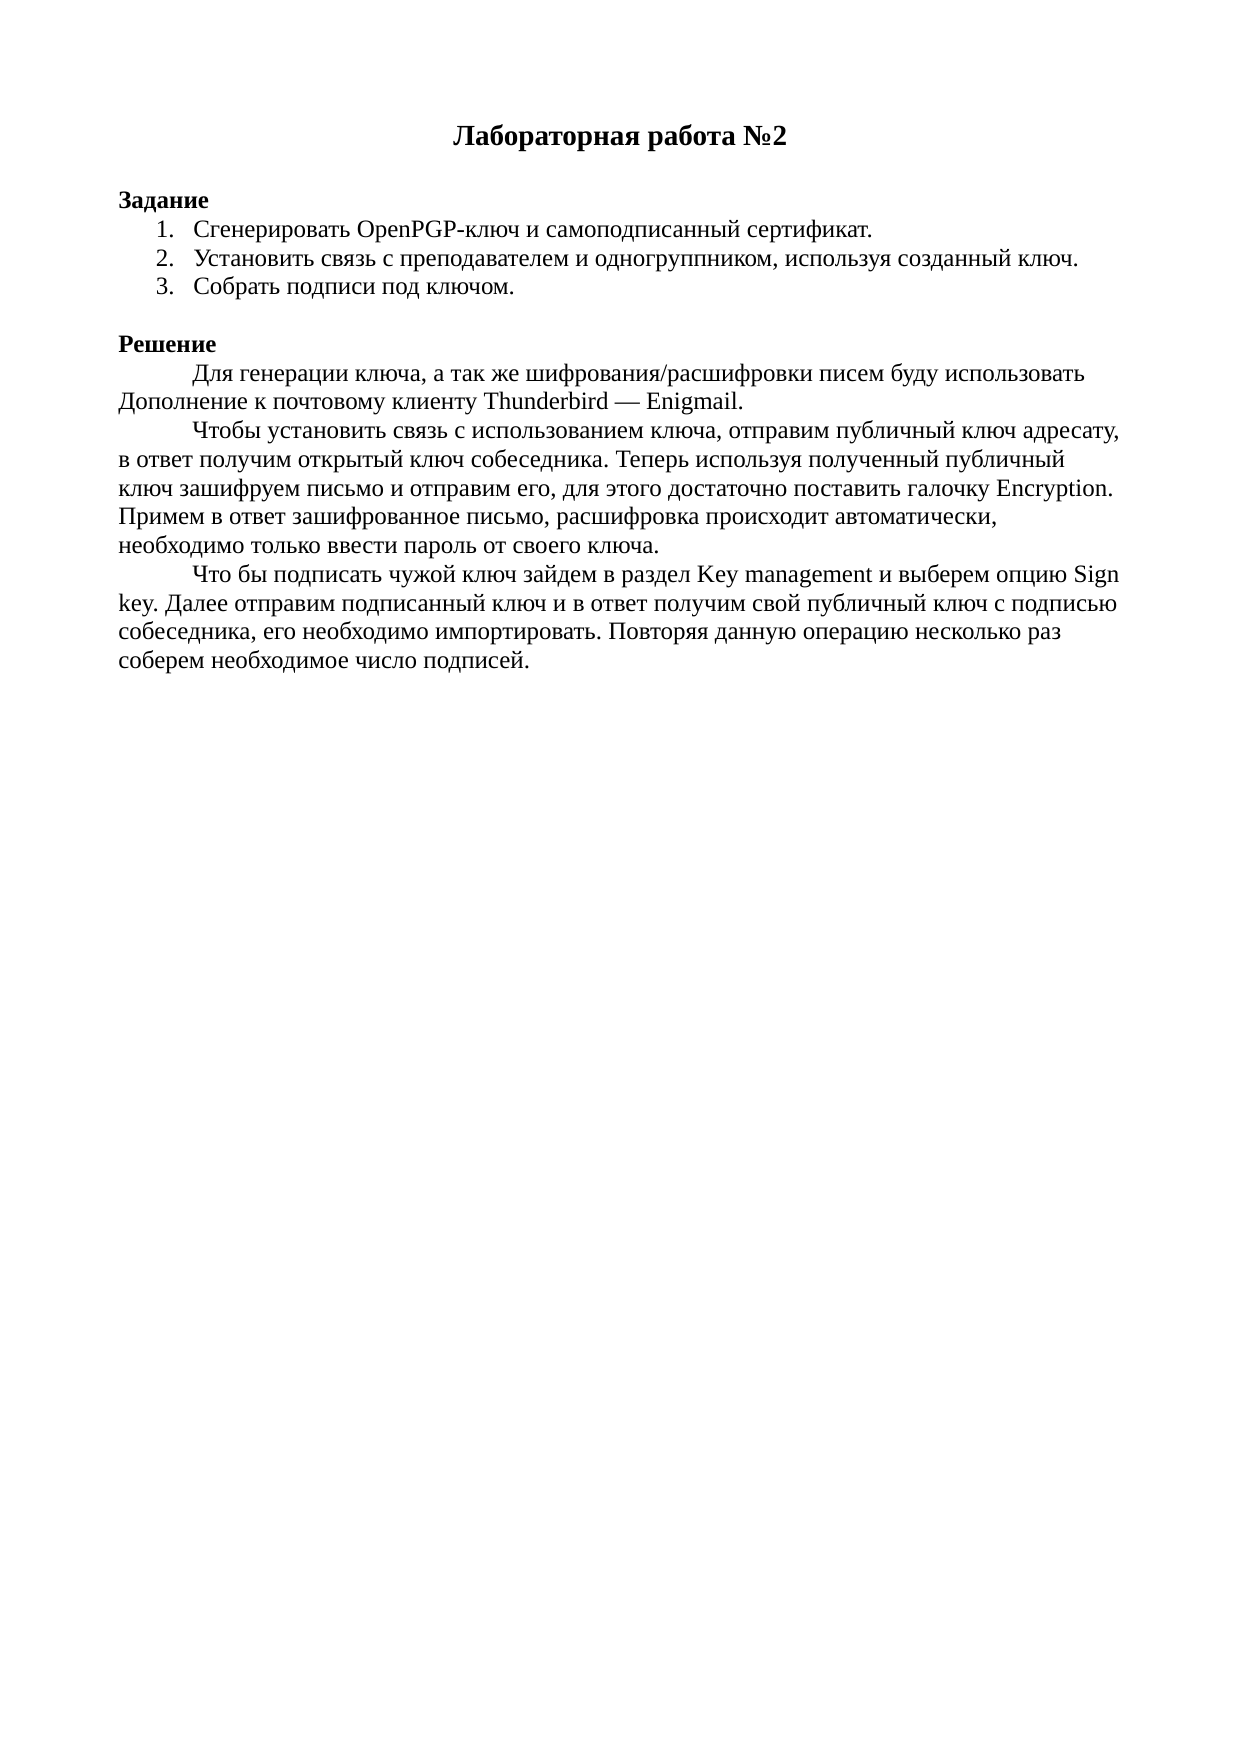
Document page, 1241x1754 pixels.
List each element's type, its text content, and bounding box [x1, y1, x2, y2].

list Сгенерировать OpenPGP-ключ и самоподписанный сертификат. [156, 214, 1122, 243]
text Решение [118, 329, 1122, 358]
text Лабораторная работа №2 [118, 118, 1122, 152]
text Задание [118, 185, 1122, 214]
text Для генерации ключа, а так же шифрования/расшифровки писем буду использовать Дополнение к почтовому клиенту Thunderbird — Enigmail. [118, 358, 1122, 415]
text Чтобы установить связь с использованием ключа, отправим публичный ключ адресату, в ответ получим открытый ключ собеседника. Теперь используя полученный публичный ключ зашифруем письмо и отправим его, для этого достаточно поставить галочку Encryption. Примем в ответ зашифрованное письмо, расшифровка происходит автоматически, необходимо только ввести пароль от своего ключа. [118, 415, 1122, 559]
list Установить связь с преподавателем и одногруппником, используя созданный ключ. [156, 243, 1122, 271]
list Собрать подписи под ключом. [156, 271, 1122, 300]
text Что бы подписать чужой ключ зайдем в раздел Key management и выберем опцию Sign key. Далее отправим подписанный ключ и в ответ получим свой публичный ключ с подписью собеседника, его необходимо импортировать. Повторяя данную операцию несколько раз соберем необходимое число подписей. [118, 559, 1122, 674]
